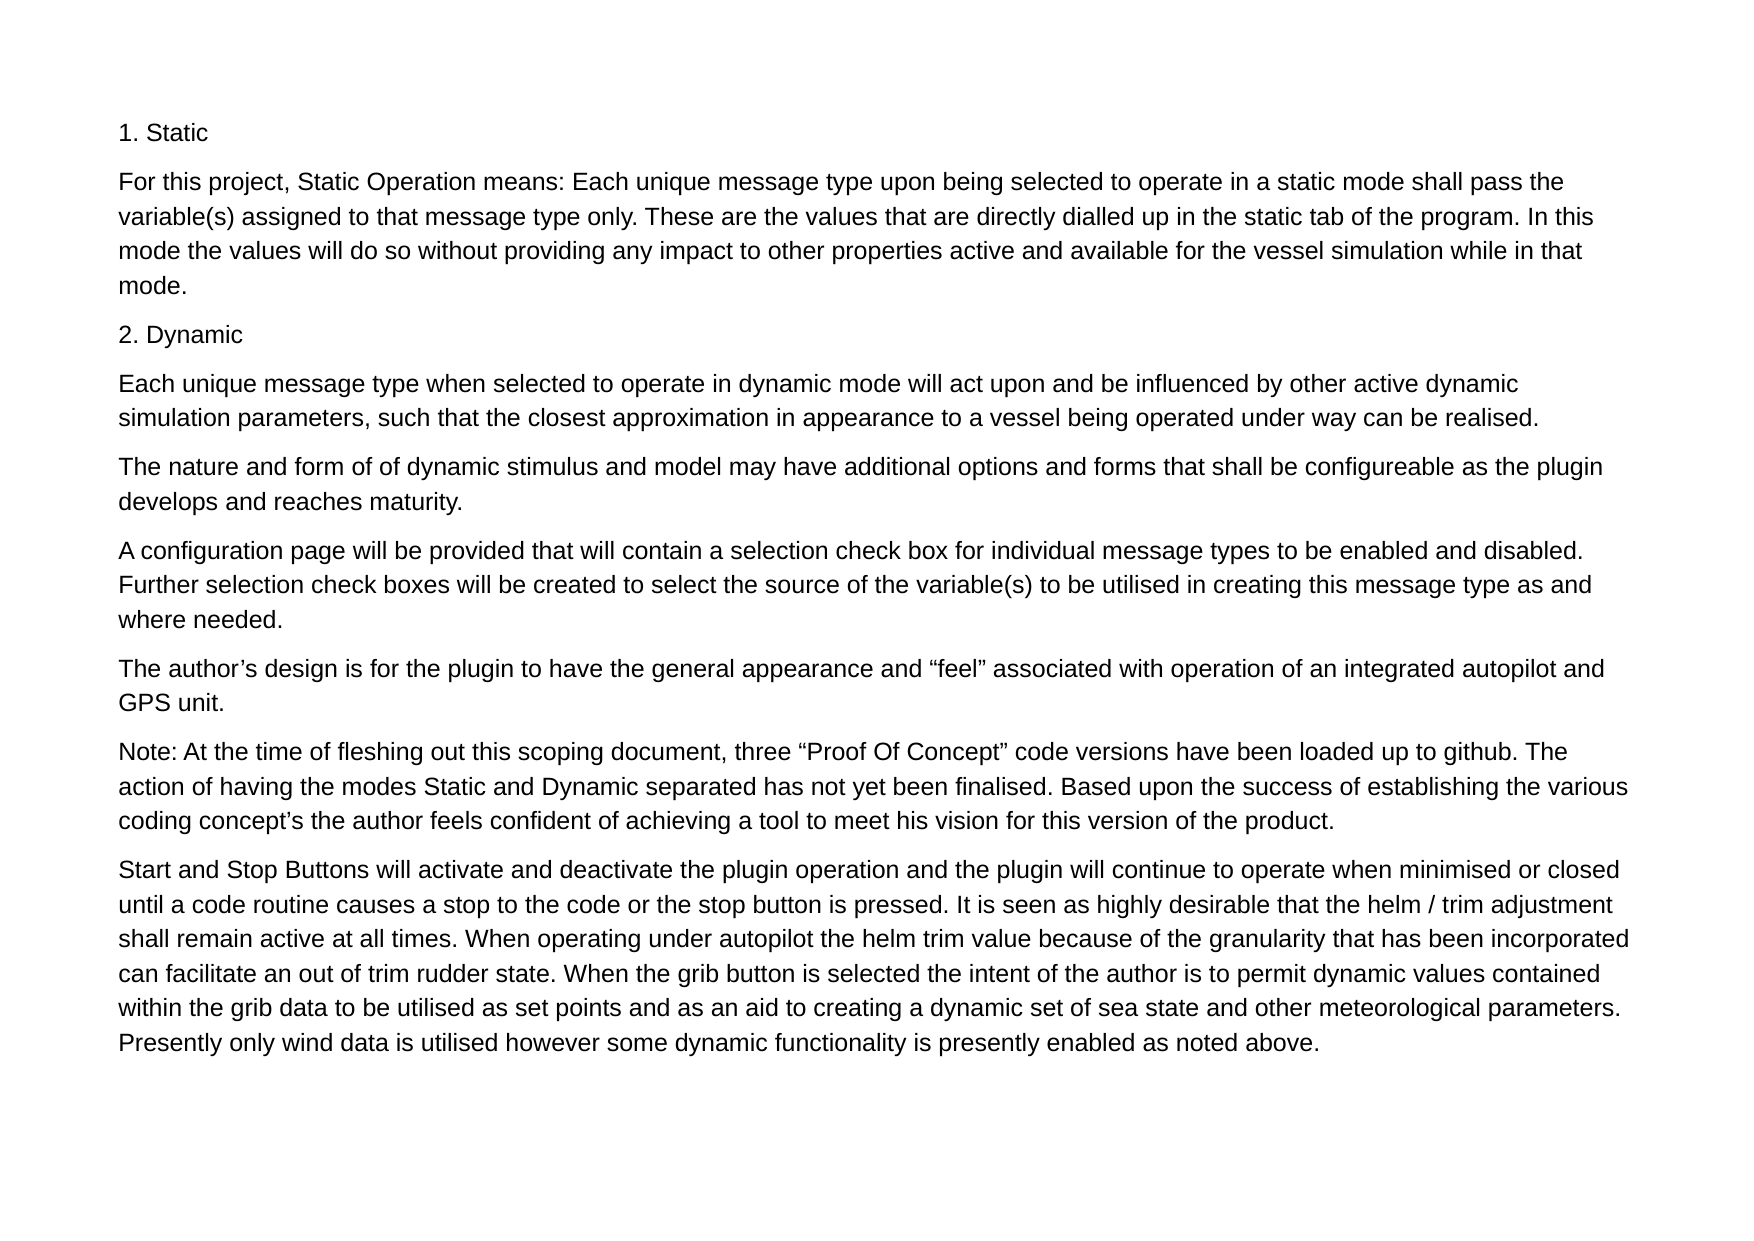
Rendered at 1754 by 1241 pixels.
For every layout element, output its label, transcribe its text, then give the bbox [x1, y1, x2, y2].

text A configuration page will be provided that will contain a selection check box for individual message types to be enabled and disabled. Further selection check boxes will be created to select the source of the variable(s) to be utilised in creating this message type as and where needed. [118, 536, 1636, 633]
text For this project, Static Operation means: Each unique message type upon being selected to operate in a static mode shall pass the variable(s) assigned to that message type only. These are the values that are directly dialled up in the static tab of the program. In this mode the values will do so without providing any impact to other properties active and available for the vessel simulation while in that mode. [118, 167, 1636, 299]
text Each unique message type when selected to operate in dynamic mode will act upon and be influenced by other active dynamic simulation parameters, such that the closest approximation in appearance to a vessel being operated under way can be realised. [118, 369, 1636, 432]
text The author’s design is for the plugin to have the general appearance and “feel” associated with operation of an integrated autopilot and GPS unit. [118, 654, 1636, 717]
text Start and Stop Buttons will activate and deactivate the plugin operation and the plugin will continue to operate when minimised or closed until a code routine causes a stop to the code or the stop button is pressed. It is seen as highly desirable that the helm / trim adjustment shall remain active at all times. When operating under autopilot the helm trim value because of the granularity that has been incorporated can facilitate an out of trim rudder state. When the grib button is selected the intent of the author is to permit dynamic values contained within the grib data to be utilised as set points and as an aid to creating a dynamic set of sea state and other meteorological parameters. Presently only wind data is utilised however some dynamic functionality is presently enabled as noted above. [118, 855, 1636, 1057]
text The nature and form of of dynamic stimulus and model may have additional options and forms that shall be configureable as the plugin develops and reaches maturity. [118, 452, 1636, 516]
text 1. Static [118, 118, 1636, 147]
text 2. Dynamic [118, 320, 1636, 348]
text Note: At the time of fleshing out this scoping document, three “Proof Of Concept” code versions have been loaded up to github. The action of having the modes Static and Dynamic separated has not yet been finalised. Based upon the success of establishing the various coding concept’s the author feels confident of achieving a tool to meet his vision for this version of the product. [118, 737, 1636, 835]
